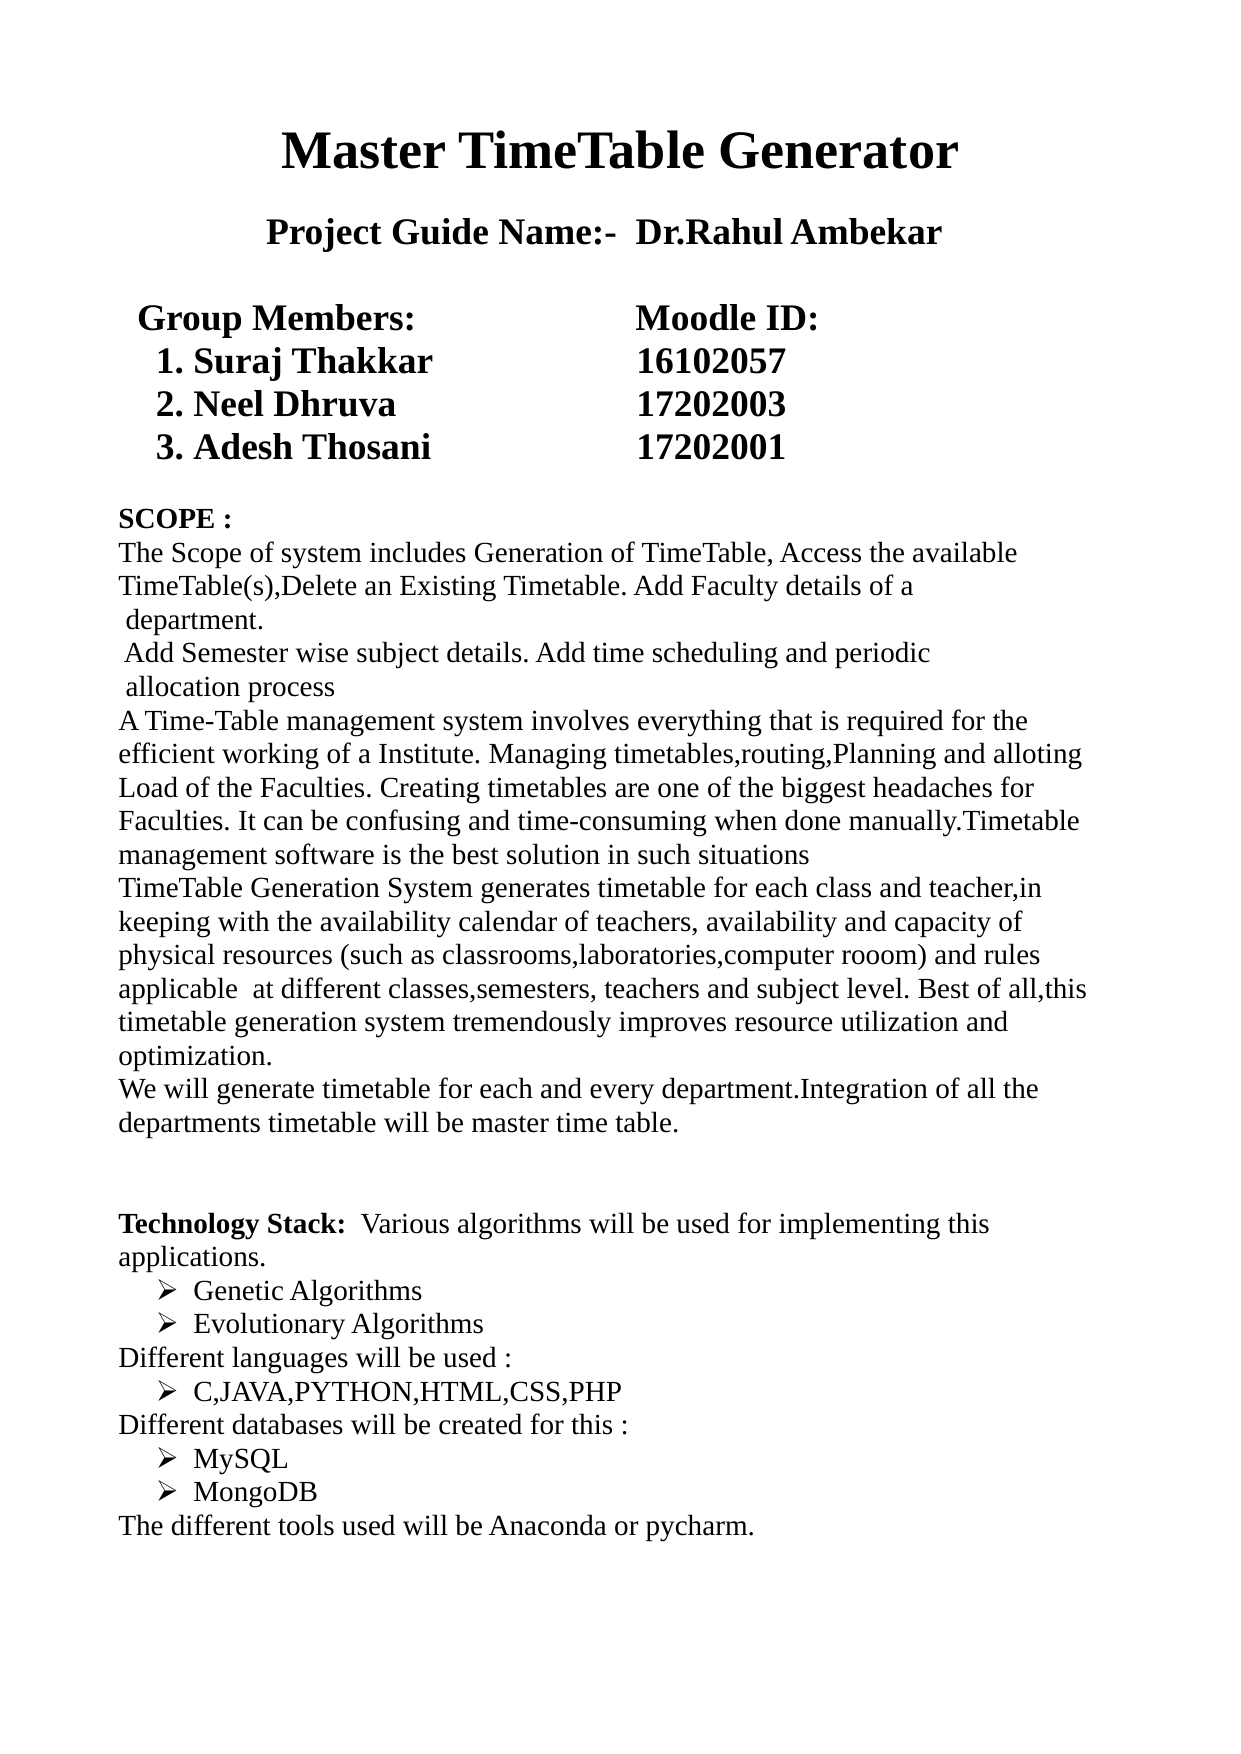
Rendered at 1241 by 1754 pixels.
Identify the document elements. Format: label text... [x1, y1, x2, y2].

list Adesh Thosani 17202001 [156, 425, 1122, 468]
text TimeTable Generation System generates timetable for each class and teacher,in keeping with the availability calendar of teachers, availability and capacity of physical resources (such as classrooms,laboratories,computer rooom) and rules applicable at different classes,semesters, teachers and subject level. Best of all,this timetable generation system tremendously improves resource utilization and optimization. [118, 870, 1122, 1072]
list Neel Dhruva 17202003 [156, 382, 1122, 425]
text Group Members: Moodle ID: [118, 295, 1122, 338]
text Master TimeTable Generator [118, 118, 1122, 180]
text We will generate timetable for each and every department.Integration of all the departments timetable will be master time table. [118, 1072, 1122, 1139]
text The different tools used will be Anaconda or pycharm. [118, 1508, 1122, 1542]
text Project Guide Name:- Dr.Rahul Ambekar [118, 209, 1122, 252]
text Add Semester wise subject details. Add time scheduling and periodic [118, 636, 1122, 669]
text Different languages will be used : [118, 1340, 1122, 1374]
text TimeTable(s),Delete an Existing Timetable. Add Faculty details of a [118, 568, 1122, 602]
list C,JAVA,PYTHON,HTML,CSS,PHP [156, 1374, 1122, 1407]
text allocation process [118, 669, 1122, 703]
text A Time-Table management system involves everything that is required for the efficient working of a Institute. Managing timetables,routing,Planning and alloting Load of the Faculties. Creating timetables are one of the biggest headaches for Faculties. It can be confusing and time-consuming when done manually.Timetable management software is the best solution in such situations [118, 703, 1122, 870]
list Suraj Thakkar 16102057 [156, 338, 1122, 382]
text SCOPE : [118, 501, 1122, 535]
text The Scope of system includes Generation of TimeTable, Access the available [118, 535, 1122, 568]
list Evolutionary Algorithms [156, 1307, 1122, 1340]
list MySQL [156, 1441, 1122, 1474]
list MongoDB [156, 1474, 1122, 1508]
text department. [118, 602, 1122, 636]
text Technology Stack: Various algorithms will be used for implementing this applications. [118, 1206, 1122, 1273]
list Genetic Algorithms [156, 1273, 1122, 1307]
text Different databases will be created for this : [118, 1407, 1122, 1441]
